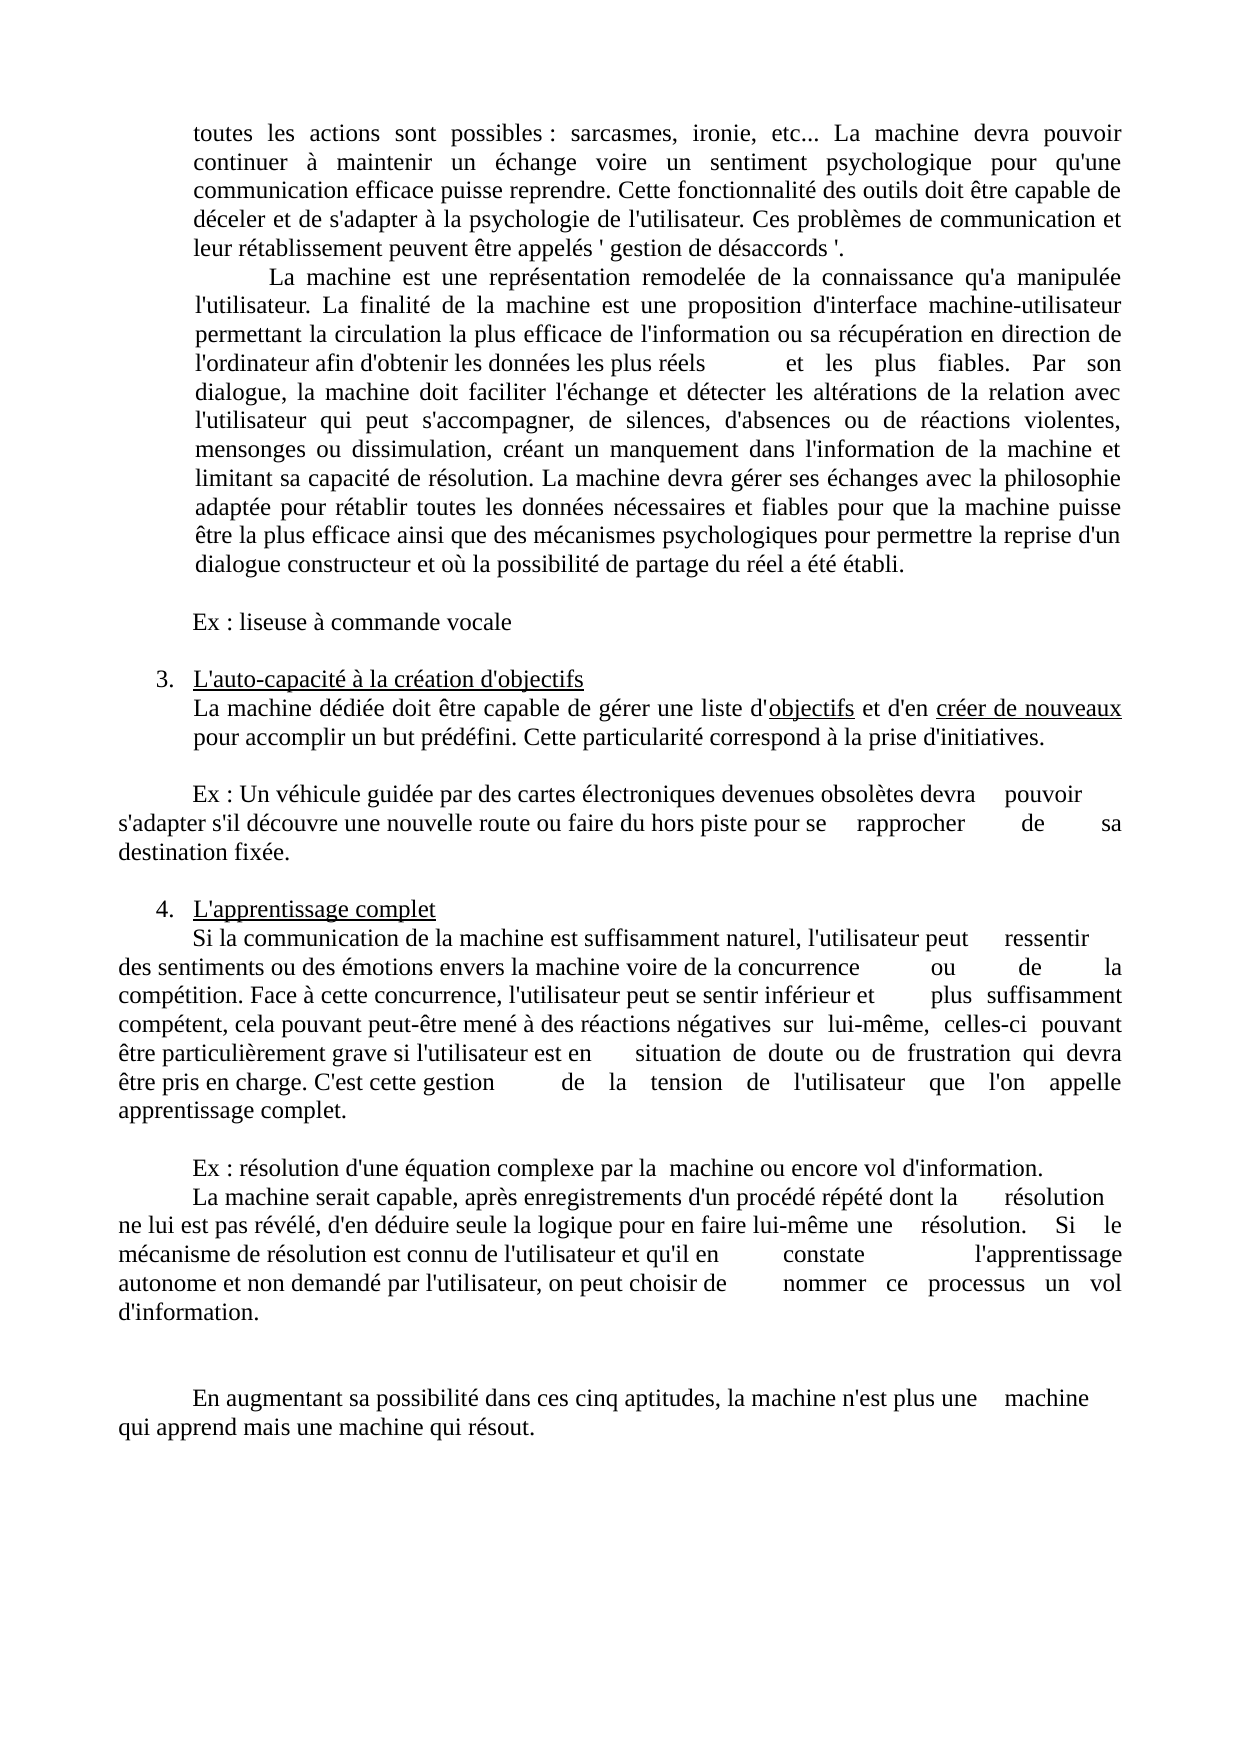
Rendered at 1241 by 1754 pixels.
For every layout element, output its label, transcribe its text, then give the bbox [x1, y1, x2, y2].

list L'apprentissage complet [156, 894, 1122, 923]
text La machine serait capable, après enregistrements d'un procédé répété dont la résolution ne lui est pas révélé, d'en déduire seule la logique pour en faire lui-même une résolution. Si le mécanisme de résolution est connu de l'utilisateur et qu'il en constate l'apprentissage autonome et non demandé par l'utilisateur, on peut choisir de nommer ce processus un vol d'information. [118, 1182, 1122, 1326]
list L'auto-capacité à la création d'objectifs [156, 664, 1122, 693]
text En augmentant sa possibilité dans ces cinq aptitudes, la machine n'est plus une machine qui apprend mais une machine qui résout. [118, 1383, 1122, 1441]
text Si la communication de la machine est suffisamment naturel, l'utilisateur peut ressentir des sentiments ou des émotions envers la machine voire de la concurrence ou de la compétition. Face à cette concurrence, l'utilisateur peut se sentir inférieur et plus suffisamment compétent, cela pouvant peut-être mené à des réactions négatives sur lui-même, celles-ci pouvant être particulièrement grave si l'utilisateur est en situation de doute ou de frustration qui devra être pris en charge. C'est cette gestion de la tension de l'utilisateur que l'on appelle apprentissage complet. [118, 923, 1122, 1124]
text La machine est une représentation remodelée de la connaissance qu'a manipulée l'utilisateur. La finalité de la machine est une proposition d'interface machine-utilisateur permettant la circulation la plus efficace de l'information ou sa récupération en direction de l'ordinateur afin d'obtenir les données les plus réels et les plus fiables. Par son dialogue, la machine doit faciliter l'échange et détecter les altérations de la relation avec l'utilisateur qui peut s'accompagner, de silences, d'absences ou de réactions violentes, mensonges ou dissimulation, créant un manquement dans l'information de la machine et limitant sa capacité de résolution. La machine devra gérer ses échanges avec la philosophie adaptée pour rétablir toutes les données nécessaires et fiables pour que la machine puisse être la plus efficace ainsi que des mécanismes psychologiques pour permettre la reprise d'un dialogue constructeur et où la possibilité de partage du réel a été établi. [195, 262, 1122, 578]
list toutes les actions sont possibles : sarcasmes, ironie, etc... La machine devra pouvoir continuer à maintenir un échange voire un sentiment psychologique pour qu'une communication efficace puisse reprendre. Cette fonctionnalité des outils doit être capable de déceler et de s'adapter à la psychologie de l'utilisateur. Ces problèmes de communication et leur rétablissement peuvent être appelés ' gestion de désaccords '. [156, 118, 1122, 262]
text Ex : résolution d'une équation complexe par la machine ou encore vol d'information. [118, 1153, 1122, 1182]
text Ex : liseuse à commande vocale [118, 607, 1122, 636]
list La machine dédiée doit être capable de gérer une liste d'objectifs et d'en créer de nouveaux pour accomplir un but prédéfini. Cette particularité correspond à la prise d'initiatives. [156, 693, 1122, 751]
text Ex : Un véhicule guidée par des cartes électroniques devenues obsolètes devra pouvoir s'adapter s'il découvre une nouvelle route ou faire du hors piste pour se rapprocher de sa destination fixée. [118, 779, 1122, 866]
